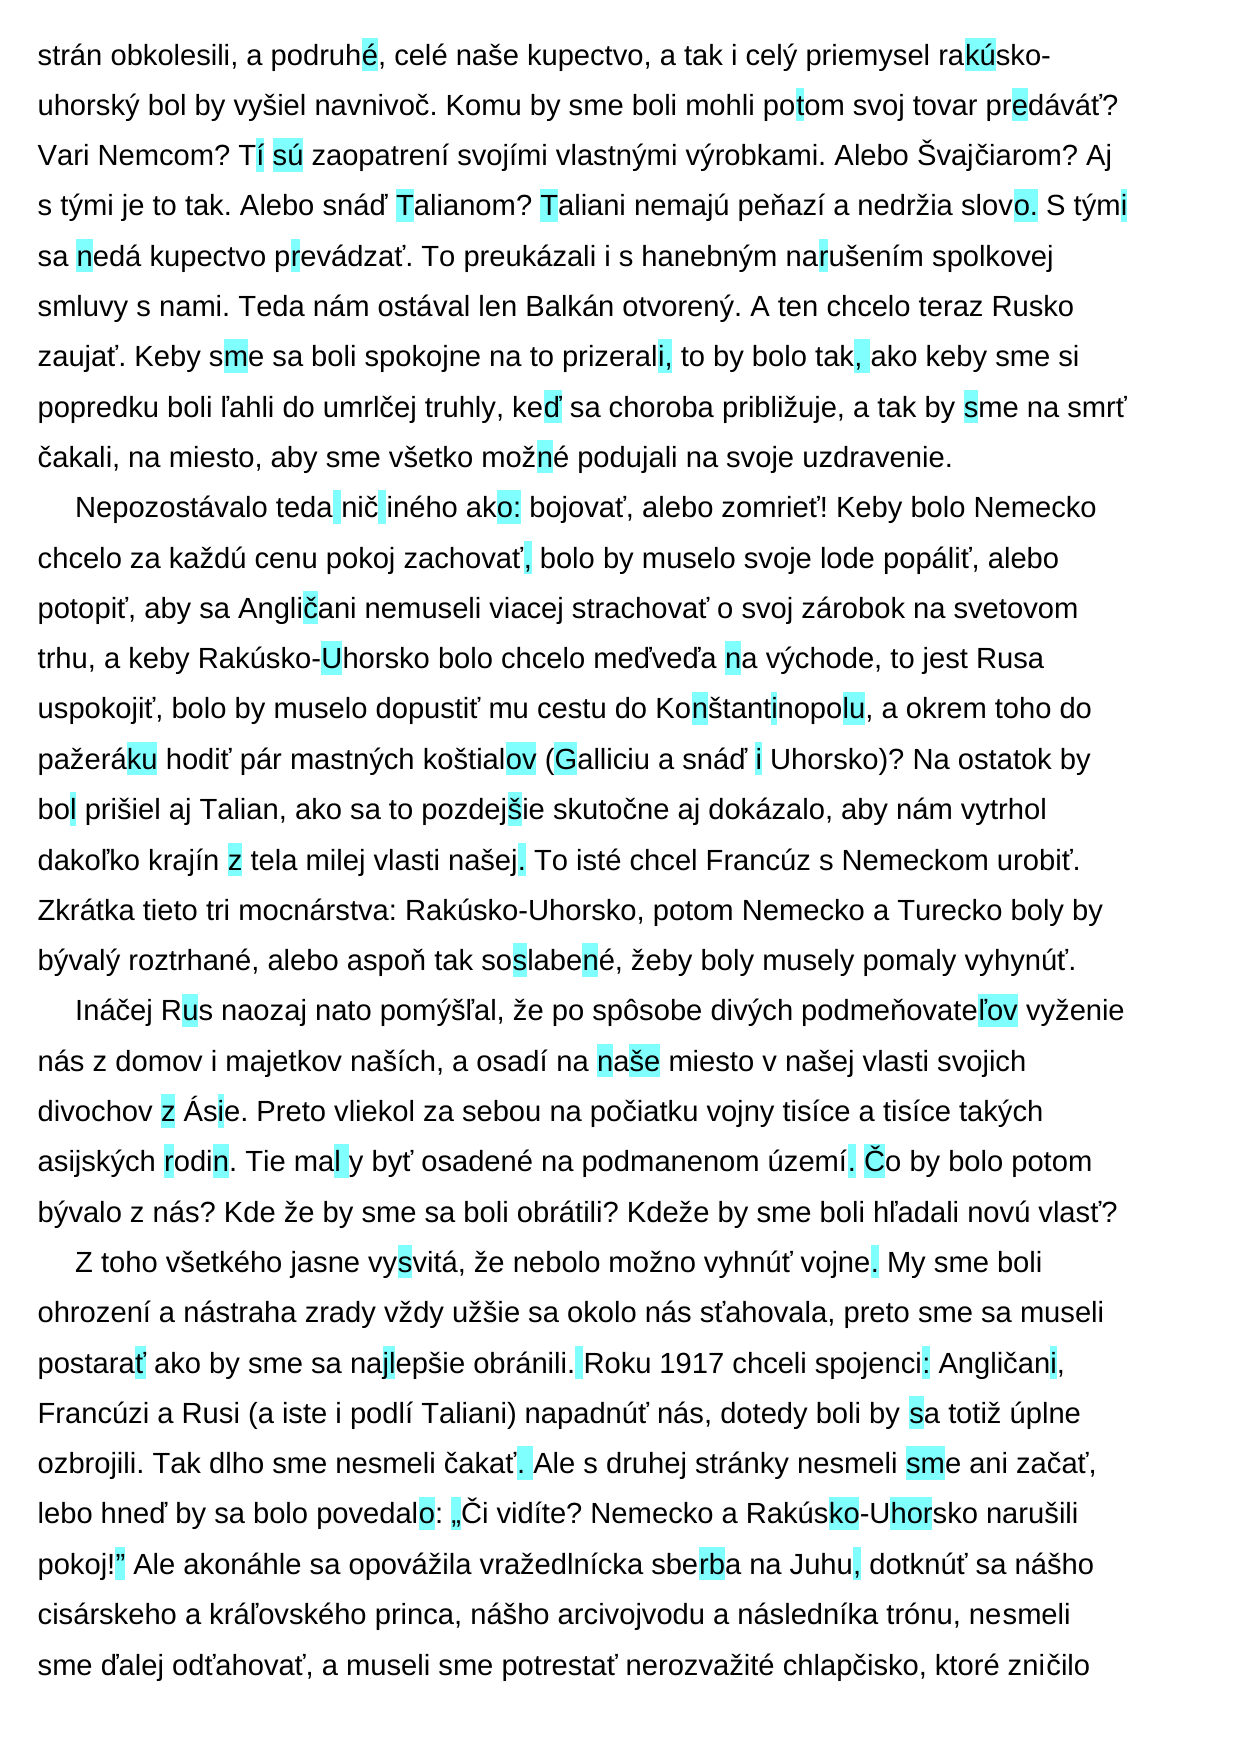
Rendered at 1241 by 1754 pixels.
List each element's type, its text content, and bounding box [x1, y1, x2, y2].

text Nepozostávalo teda nič iného ako: bojo­vať, alebo zomrieť! Keby bolo Nemecko chcelo za každú cenu pokoj zachovať, bolo by muselo svoje lode popáliť, alebo poto­piť, aby sa Angličani nemuseli viacej strachovať o svoj zárobok na svetovom trhu, a keby Rakúsko-Uhorsko bolo chcelo meďveďa na východe, to jest Rusa uspokojiť, bolo by muselo dopustiť mu cestu do Konštantinopolu, a okrem toho do pažeráku hodiť pár mastných koštialov (Galliciu a snáď i Uhorsko)? Na ostatok by bol prišiel aj Talian, ako sa to pozdejšie skutočne aj dokázalo, aby nám vytrhol dakoľko krajín z tela milej vlasti našej. To isté chcel Francúz s Nemeckom urobiť. Zkrátka tieto tri mocnárstva: Rakúsko-Uhorsko, potom Nemecko a Turecko boly by bývalý roztrhané, alebo aspoň tak soslabené, žeby boly musely pomaly vy­hynúť. [37, 490, 1130, 977]
text Ináčej Rus naozaj nato pomýšľal, že po spôsobe divých podmeňovateľov vyženie nás z domov i majetkov naších, a osadí na naše miesto v našej vlasti svojich divochov z Ásie. Preto vliekol za sebou na počiatku vojny tisíce a tisíce takých asijských rodin. Tie mal y byť osadené na podmanenom území. Čo by bolo potom bývalo z nás? Kde že by sme sa boli obrátili? Kdeže by sme boli hľadali novú vlasť? [37, 993, 1130, 1228]
text strán obkolesili, a podruhé, celé naše kupectvo, a tak i celý priemysel rakúsko- uhorský bol by vyšiel navnivoč. Komu by sme boli mohli potom svoj tovar predáváť? Vari Nemcom? Tí sú zaopatrení svojími vlastnými výrobkami. Alebo Švaj­čiarom? Aj s tými je to tak. Alebo snáď Talianom? Taliani nemajú peňazí a nedržia slovo. S tými sa nedá kupectvo prevádzať. To preukázali i s hanebným narušením spolkovej smluvy s nami. Teda nám ostá­val len Balkán otvorený. A ten chcelo teraz Rusko zaujať. Keby sme sa boli spokojne na to prizerali, to by bolo tak, ako keby sme si popredku boli ľahli do umrlčej truhly, keď sa choroba približuje, a tak by sme na smrť čakali, na miesto, aby sme všetko možné podujali na svoje uzdravenie. [37, 37, 1130, 473]
text Z toho všetkého jasne vysvitá, že ne­bolo možno vyhnúť vojne. My sme boli ohrození a nástraha zrady vždy užšie sa okolo nás sťahovala, preto sme sa museli postarať ako by sme sa najlepšie obránili. Roku 1917 chceli spojenci: Angličani, Francúzi a Rusi (a iste i podlí Taliani) napadnúť nás, dotedy boli by sa totiž úplne ozbrojili. Tak dlho sme nesmeli čakať. Ale s druhej stránky nesmeli sme ani začať, lebo hneď by sa bolo povedalo: „Či vidíte? Nemecko a Rakúsko-Uhorsko narušili pokoj!” Ale akonáhle sa opovážila vražedlnícka sberba na Juhu, dotknúť sa nášho cisárskeho a kráľovského princa, nášho arcivojvodu a následníka trónu, ne­smeli sme ďalej odťahovať, a museli sme potrestať nerozvažité chlapčisko, ktoré zni­čilo [37, 1245, 1130, 1681]
